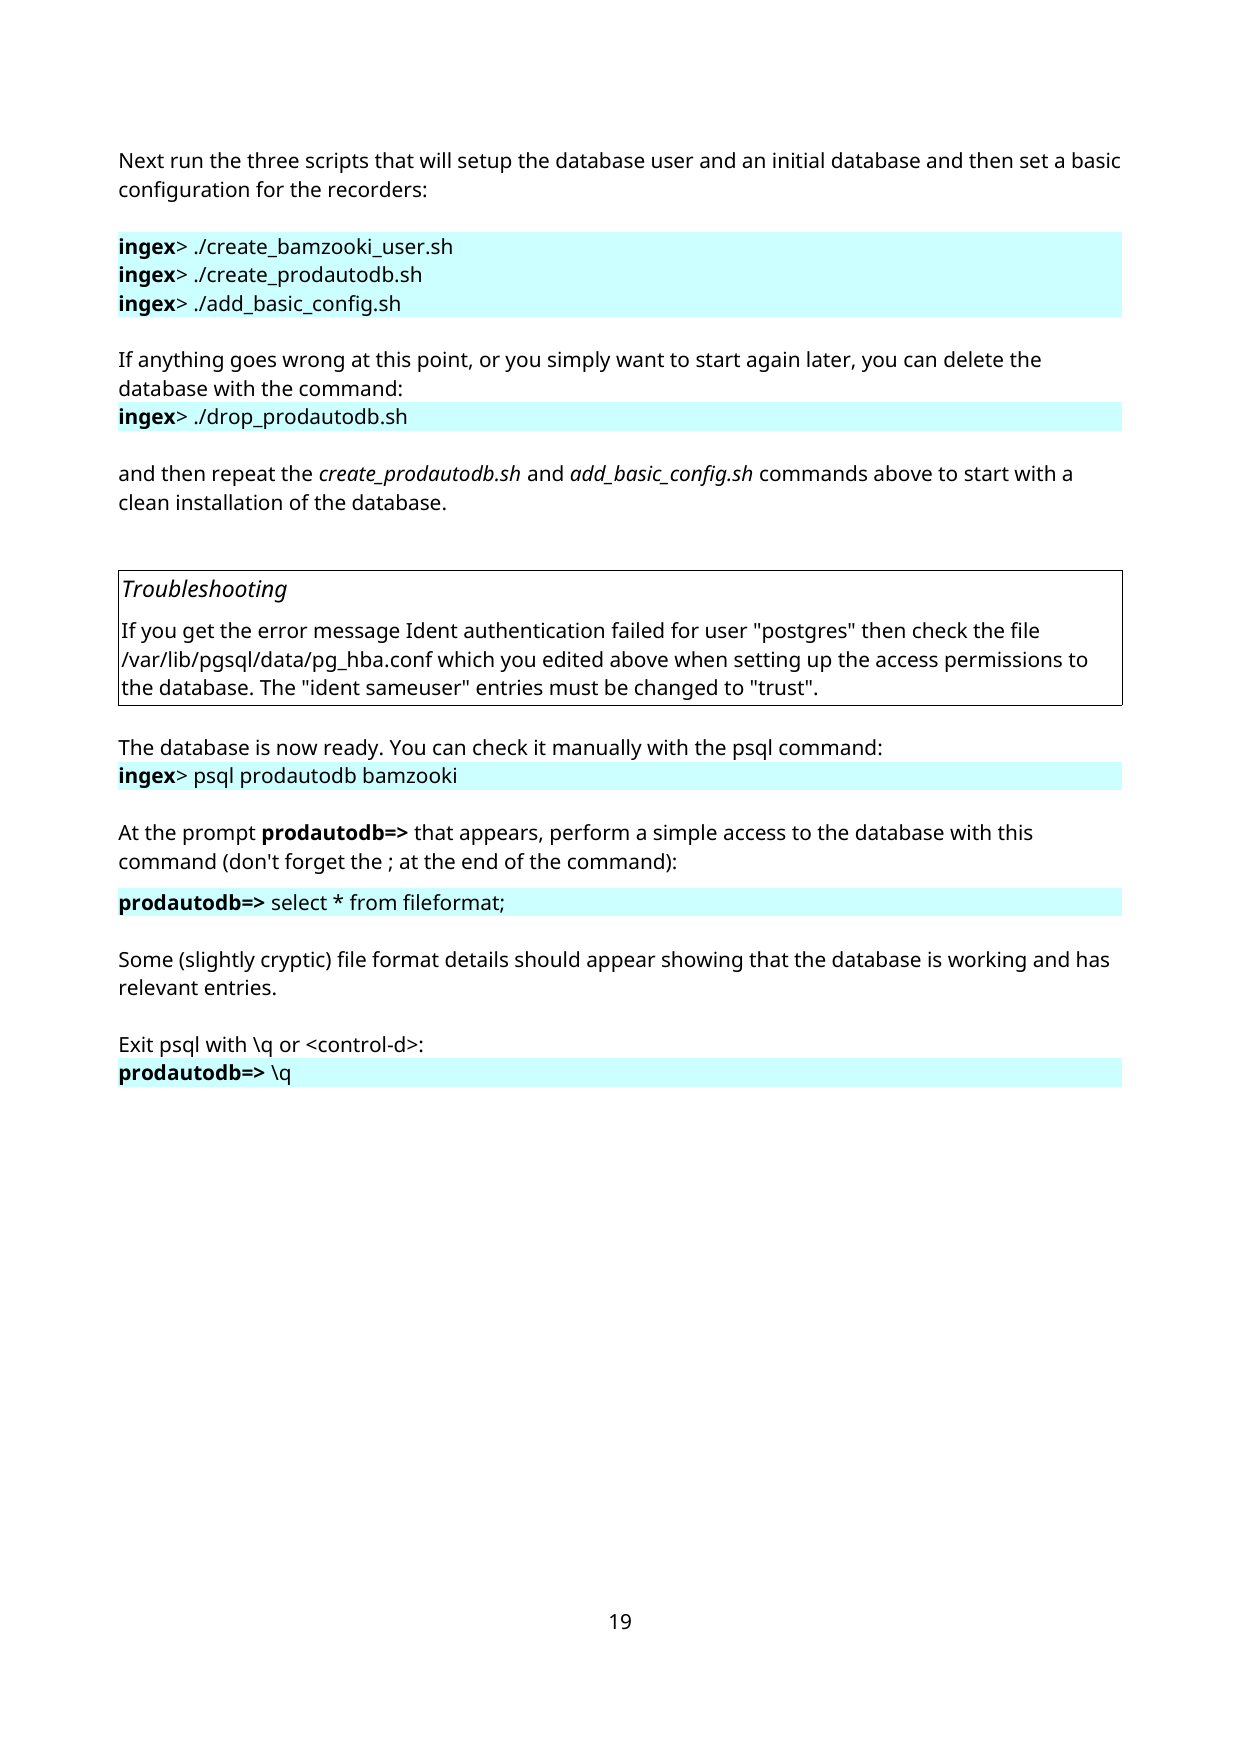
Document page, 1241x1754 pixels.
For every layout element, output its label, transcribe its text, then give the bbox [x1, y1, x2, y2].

text Next run the three scripts that will setup the database user and an initial database and then set a basic configuration for the recorders: [118, 147, 1122, 203]
text prodautodb=> select * from fileformat; [118, 888, 1122, 916]
text If anything goes wrong at this point, or you simply want to start again later, you can delete the database with the command: [118, 346, 1122, 402]
text and then repeat the create_prodautodb.sh and add_basic_config.sh commands above to start with a clean installation of the database. [118, 459, 1122, 516]
text prodautodb=> \q [118, 1058, 1122, 1087]
text At the prompt prodautodb=> that appears, perform a simple access to the database with this command (don't forget the ; at the end of the command): [118, 818, 1122, 875]
text Some (slightly cryptic) file format details should appear showing that the database is working and has relevant entries. [118, 945, 1122, 1002]
text ingex> psql prodautodb bamzooki [118, 762, 1122, 790]
text The database is now ready. You can check it manually with the psql command: [118, 733, 1122, 762]
text ingex> ./drop_prodautodb.sh [118, 402, 1122, 431]
subtitle Troubleshooting [119, 571, 1122, 604]
text ingex> ./create_prodautodb.sh [118, 260, 1122, 289]
text ingex> ./create_bamzooki_user.sh [118, 232, 1122, 260]
text Exit psql with \q or <control-d>: [118, 1030, 1122, 1058]
text ingex> ./add_basic_config.sh [118, 289, 1122, 317]
text If you get the error message Ident authentication failed for user "postgres" then check the file /var/lib/pgsql/data/pg_hba.conf which you edited above when setting up the access permissions to the database. The "ident sameuser" entries must be changed to "trust". [119, 613, 1122, 705]
